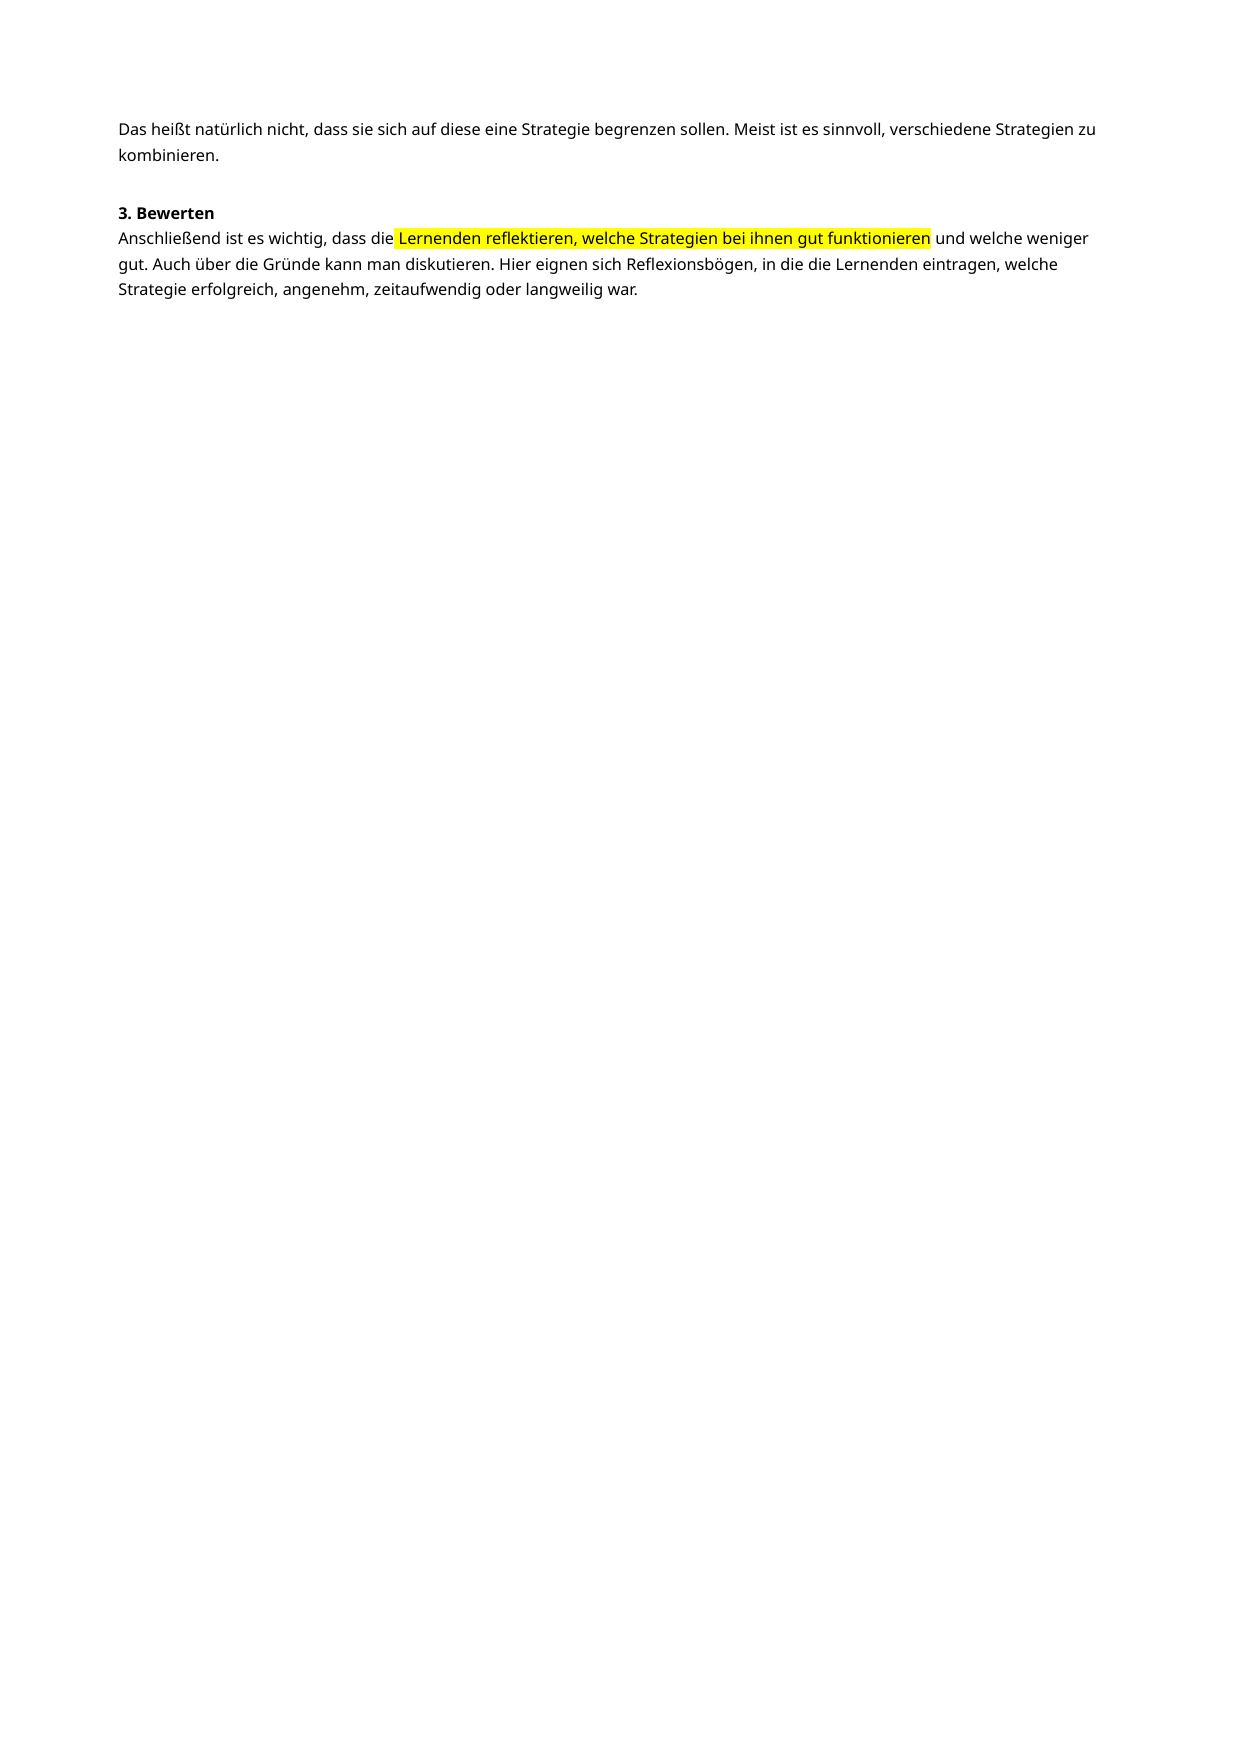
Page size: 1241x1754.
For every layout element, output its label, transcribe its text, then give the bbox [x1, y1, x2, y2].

text 3. Bewerten [118, 202, 1122, 224]
text Anschließend ist es wichtig, dass die Lernenden reflektieren, welche Strategien bei ihnen gut funktionieren und welche weniger gut. Auch über die Gründe kann man diskutieren. Hier eignen sich Reflexionsbögen, in die die Lernenden eintragen, welche Strategie erfolgreich, angenehm, zeitaufwendig oder langweilig war. [118, 227, 1122, 300]
text Das heißt natürlich nicht, dass sie sich auf diese eine Strategie begrenzen sollen. Meist ist es sinnvoll, verschiedene Strategien zu kombinieren. [118, 118, 1122, 166]
